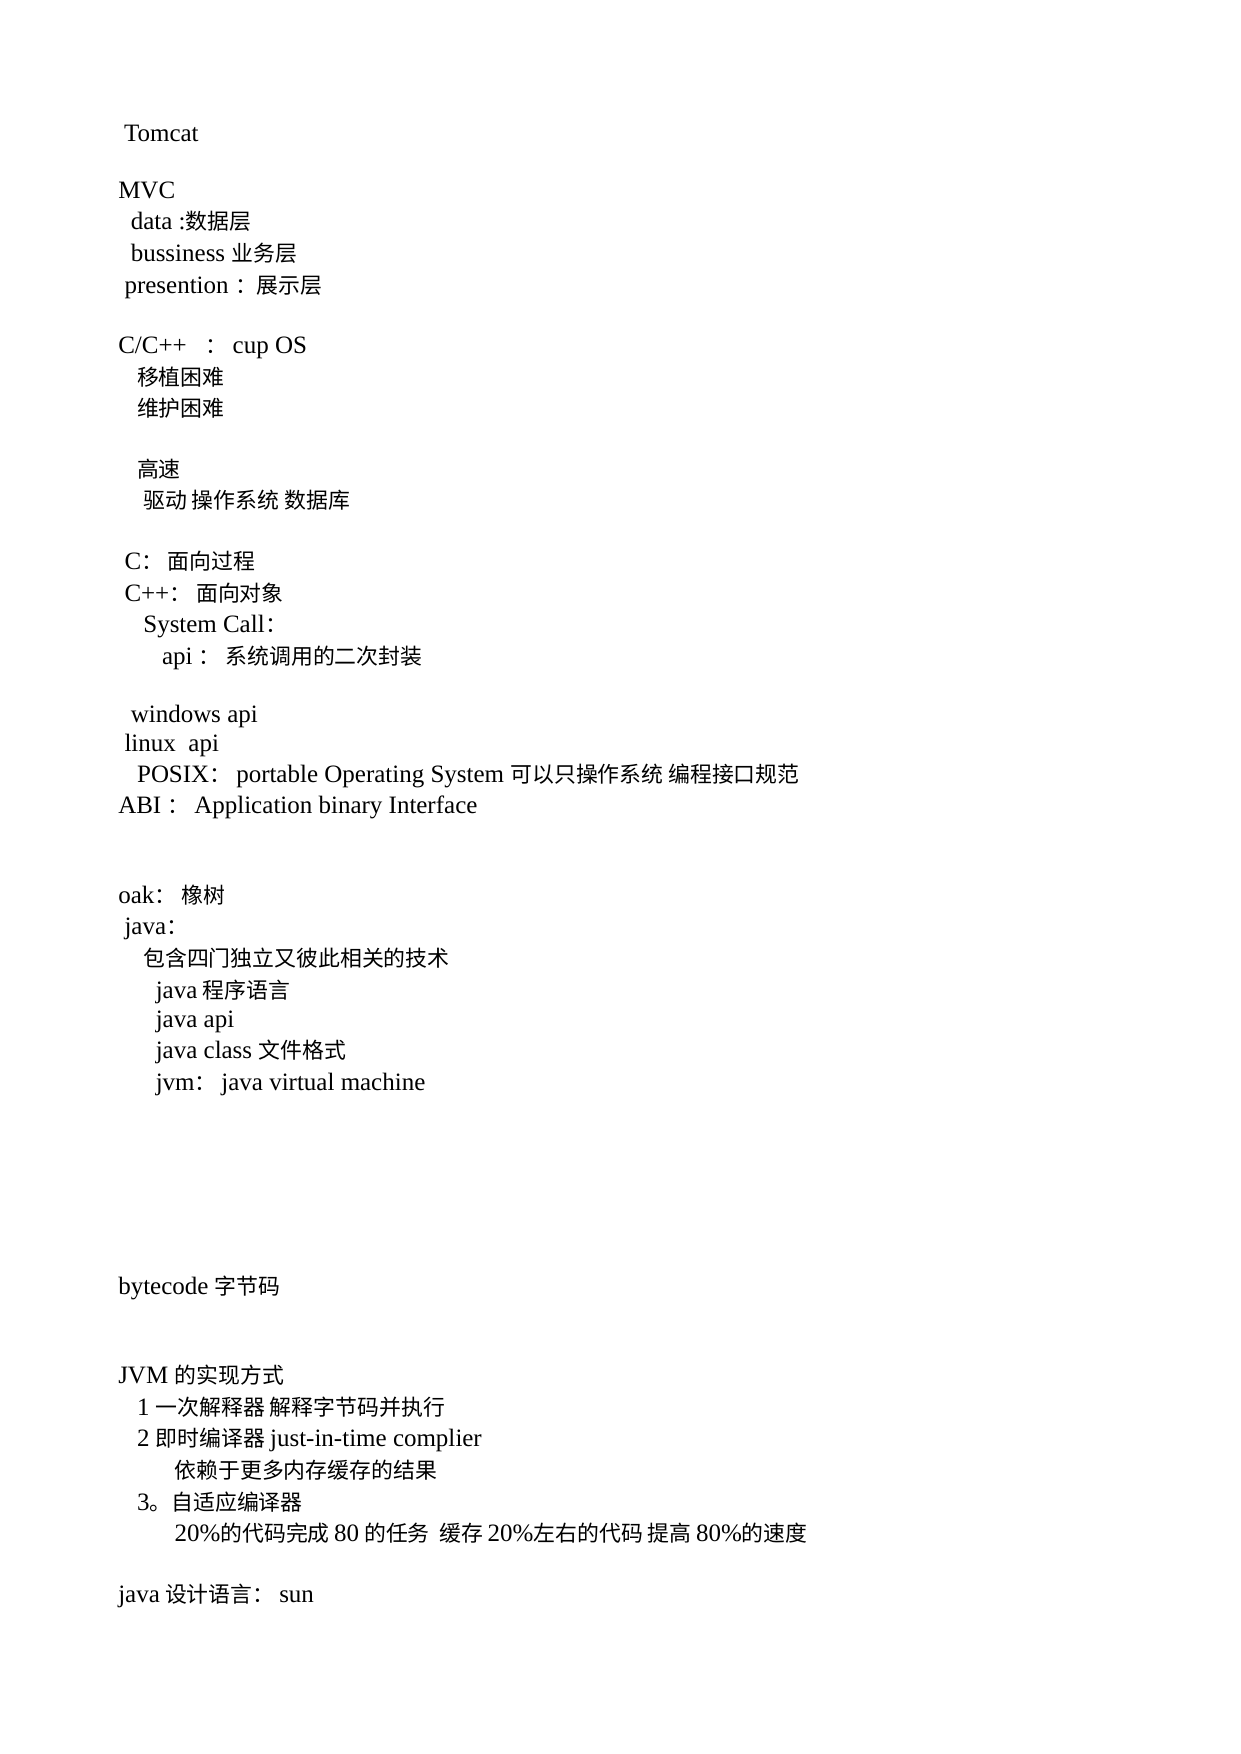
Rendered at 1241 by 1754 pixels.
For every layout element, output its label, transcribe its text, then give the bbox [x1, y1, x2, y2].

text 3。自适应编译器 [118, 1485, 1122, 1516]
text ABI ： Application binary Interface [118, 788, 1122, 820]
text 20%的代码完成80的任务 缓存20%左右的代码 提高80%的速度 [118, 1516, 1122, 1548]
text java class 文件格式 [118, 1033, 1122, 1065]
text bytecode 字节码 [118, 1269, 1122, 1301]
text java： [118, 909, 1122, 941]
text java api [118, 1004, 1122, 1033]
text oak： 橡树 [118, 878, 1122, 909]
text JVM 的实现方式 [118, 1358, 1122, 1390]
text java程序语言 [118, 973, 1122, 1004]
text 1 一次解释器 解释字节码并执行 [118, 1390, 1122, 1421]
text 依赖于更多内存缓存的结果 [118, 1453, 1122, 1485]
text jvm： java virtual machine [118, 1065, 1122, 1096]
text presention ：展示层 [118, 268, 1122, 299]
text 包含四门独立又彼此相关的技术 [118, 941, 1122, 973]
text 驱动 操作系统 数据库 [118, 483, 1122, 515]
text POSIX： portable Operating System 可以只操作系统 编程接口规范 [118, 757, 1122, 788]
text Tomcat [118, 118, 1122, 147]
text MVC [118, 176, 1122, 204]
text 高速 [118, 452, 1122, 483]
text 维护困难 [118, 391, 1122, 423]
text System Call： [118, 607, 1122, 639]
text 2 即时编译器 just-in-time complier [118, 1421, 1122, 1453]
text java设计语言： sun [118, 1577, 1122, 1608]
text bussiness 业务层 [118, 236, 1122, 268]
text C/C++ ： cup OS [118, 328, 1122, 360]
text data :数据层 [118, 204, 1122, 236]
text linux api [118, 728, 1122, 757]
text 移植困难 [118, 360, 1122, 391]
text C： 面向过程 [118, 544, 1122, 576]
text api ： 系统调用的二次封装 [118, 639, 1122, 671]
text C++： 面向对象 [118, 576, 1122, 607]
text windows api [118, 699, 1122, 728]
